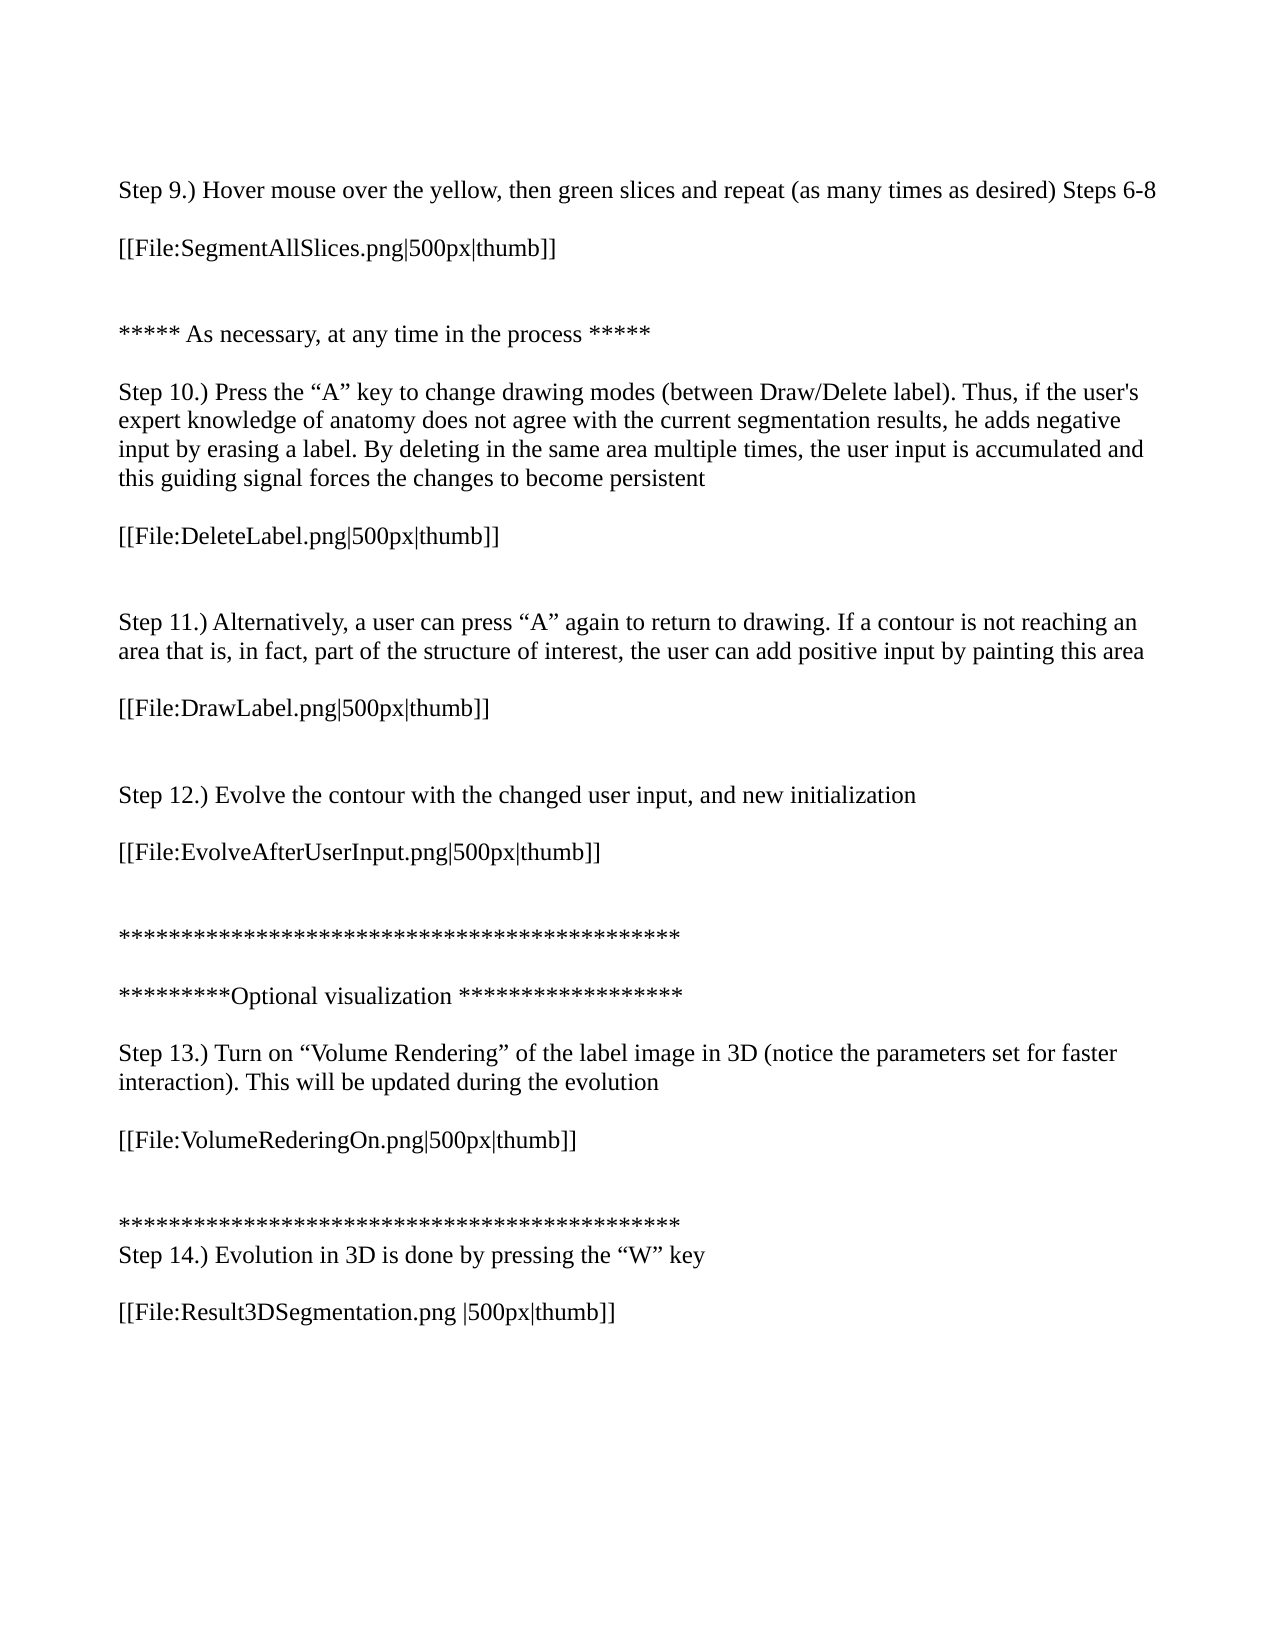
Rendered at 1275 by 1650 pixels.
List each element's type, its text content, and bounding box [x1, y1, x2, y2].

text ********************************************* [118, 923, 1157, 952]
text [[File:Result3DSegmentation.png |500px|thumb]] [118, 1297, 1157, 1326]
text ***** As necessary, at any time in the process ***** [118, 319, 1157, 348]
text [[File:DrawLabel.png|500px|thumb]] [118, 693, 1157, 722]
text Step 9.) Hover mouse over the yellow, then green slices and repeat (as many times as desired) Steps 6-8 [118, 176, 1157, 204]
text Step 14.) Evolution in 3D is done by pressing the “W” key [118, 1240, 1157, 1268]
text [[File:DeleteLabel.png|500px|thumb]] [118, 521, 1157, 550]
text [[File:EvolveAfterUserInput.png|500px|thumb]] [118, 837, 1157, 866]
text [[File:VolumeRederingOn.png|500px|thumb]] [118, 1125, 1157, 1153]
text Step 13.) Turn on “Volume Rendering” of the label image in 3D (notice the parameters set for faster interaction). This will be updated during the evolution [118, 1038, 1157, 1096]
text Step 10.) Press the “A” key to change drawing modes (between Draw/Delete label). Thus, if the user's expert knowledge of anatomy does not agree with the current segmentation results, he adds negative input by erasing a label. By deleting in the same area multiple times, the user input is accumulated and this guiding signal forces the changes to become persistent [118, 377, 1157, 492]
text [[File:SegmentAllSlices.png|500px|thumb]] [118, 233, 1157, 262]
text *********Optional visualization ****************** [118, 981, 1157, 1010]
text ********************************************* [118, 1211, 1157, 1240]
text Step 12.) Evolve the contour with the changed user input, and new initialization [118, 780, 1157, 808]
text Step 11.) Alternatively, a user can press “A” again to return to drawing. If a contour is not reaching an area that is, in fact, part of the structure of interest, the user can add positive input by painting this area [118, 607, 1157, 665]
